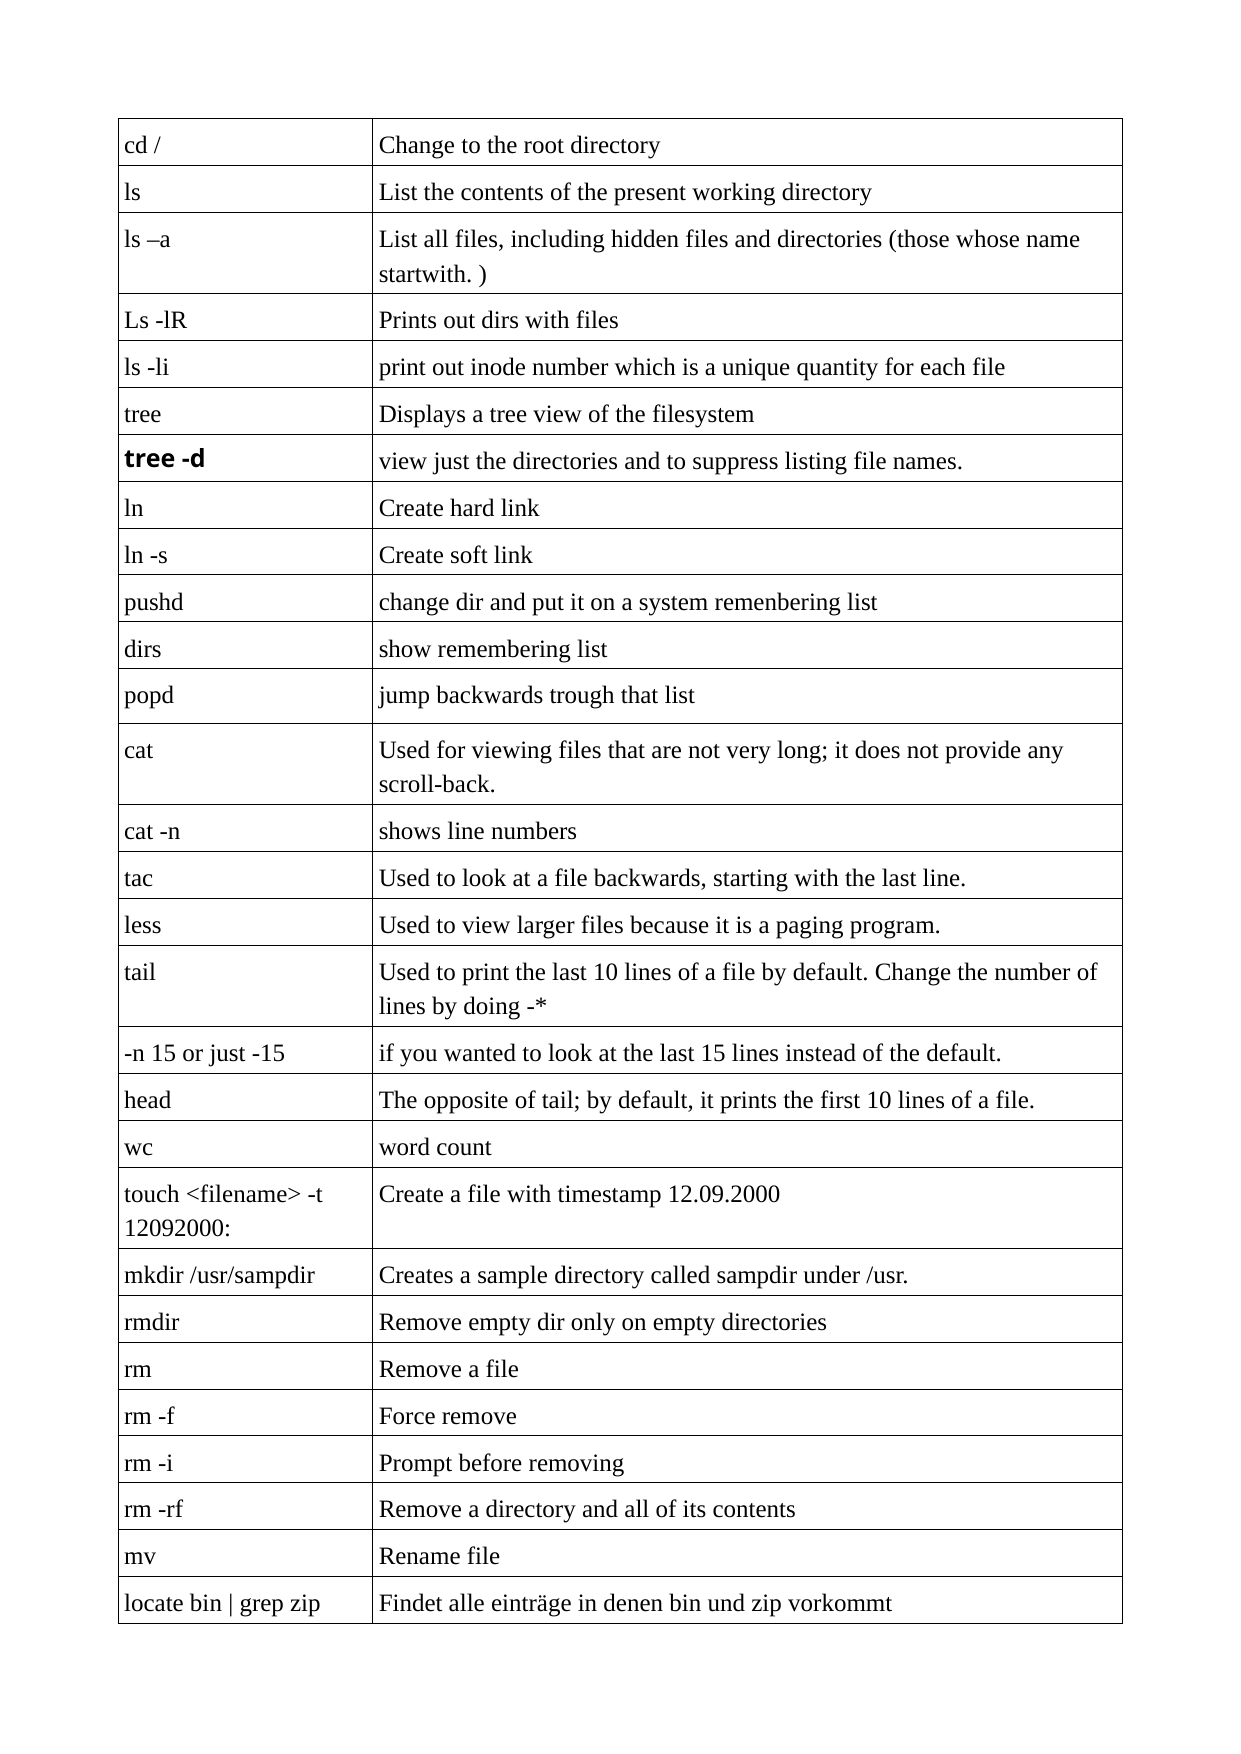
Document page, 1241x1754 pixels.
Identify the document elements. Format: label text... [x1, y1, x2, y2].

table_cell if you wanted to look at the last 15 lines instead of the default. [373, 1027, 1122, 1073]
table_cell less [119, 899, 372, 945]
table_cell Remove empty dir only on empty directories [373, 1296, 1122, 1342]
table_cell Creates a sample directory called sampdir under /usr. [373, 1249, 1122, 1295]
table_cell Used to view larger files because it is a paging program. [373, 899, 1122, 945]
table_cell Create a file with timestamp 12.09.2000 [373, 1168, 1122, 1248]
table_cell Used to look at a file backwards, starting with the last line. [373, 852, 1122, 898]
table_cell head [119, 1074, 372, 1120]
table_cell dirs [119, 622, 372, 668]
table_cell print out inode number which is a unique quantity for each file [373, 341, 1122, 387]
table_cell Create hard link [373, 482, 1122, 527]
table_cell Displays a tree view of the filesystem [373, 388, 1122, 434]
table_cell jump backwards trough that list [373, 669, 1122, 723]
table_cell rm [119, 1343, 372, 1388]
table_cell Findet alle einträge in denen bin und zip vorkommt [373, 1577, 1122, 1623]
table_cell change dir and put it on a system remenbering list [373, 575, 1122, 621]
table_cell touch <filename> -t 12092000: [119, 1168, 372, 1248]
table_cell mv [119, 1530, 372, 1576]
table_cell rm -f [119, 1390, 372, 1435]
table_cell Force remove [373, 1390, 1122, 1435]
table_cell cat -n [119, 805, 372, 851]
table_cell view just the directories and to suppress listing file names. [373, 435, 1122, 481]
table_cell show remembering list [373, 622, 1122, 668]
table_cell List all files, including hidden files and directories (those whose name startwith. ) [373, 213, 1122, 293]
table_cell ls [119, 166, 372, 212]
table_cell -n 15 or just -15 [119, 1027, 372, 1073]
table_cell Used for viewing files that are not very long; it does not provide any scroll-back. [373, 724, 1122, 804]
table_cell popd [119, 669, 372, 723]
table_cell The opposite of tail; by default, it prints the first 10 lines of a file. [373, 1074, 1122, 1120]
table_cell tac [119, 852, 372, 898]
table_cell ln -s [119, 529, 372, 574]
table_cell Rename file [373, 1530, 1122, 1576]
table_cell wc [119, 1121, 372, 1167]
table_cell word count [373, 1121, 1122, 1167]
table_cell List the contents of the present working directory [373, 166, 1122, 212]
table_cell tree -d [119, 435, 372, 481]
table_cell Remove a directory and all of its contents [373, 1483, 1122, 1529]
table_cell locate bin | grep zip [119, 1577, 372, 1623]
table_cell tail [119, 946, 372, 1026]
table_cell Prompt before removing [373, 1436, 1122, 1482]
table_cell shows line numbers [373, 805, 1122, 851]
table_cell rm -rf [119, 1483, 372, 1529]
table_cell ls –a [119, 213, 372, 293]
table_cell pushd [119, 575, 372, 621]
table_cell tree [119, 388, 372, 434]
table_cell mkdir /usr/sampdir [119, 1249, 372, 1295]
table_cell Prints out dirs with files [373, 294, 1122, 340]
table_cell cat [119, 724, 372, 804]
table_cell ln [119, 482, 372, 527]
table_cell ls -li [119, 341, 372, 387]
table_cell cd / [119, 119, 372, 165]
table_cell Used to print the last 10 lines of a file by default. Change the number of lines by doing -* [373, 946, 1122, 1026]
table_cell Remove a file [373, 1343, 1122, 1388]
table_cell Change to the root directory [373, 119, 1122, 165]
table_cell rm -i [119, 1436, 372, 1482]
table_cell Ls -lR [119, 294, 372, 340]
table_cell rmdir [119, 1296, 372, 1342]
table_cell Create soft link [373, 529, 1122, 574]
